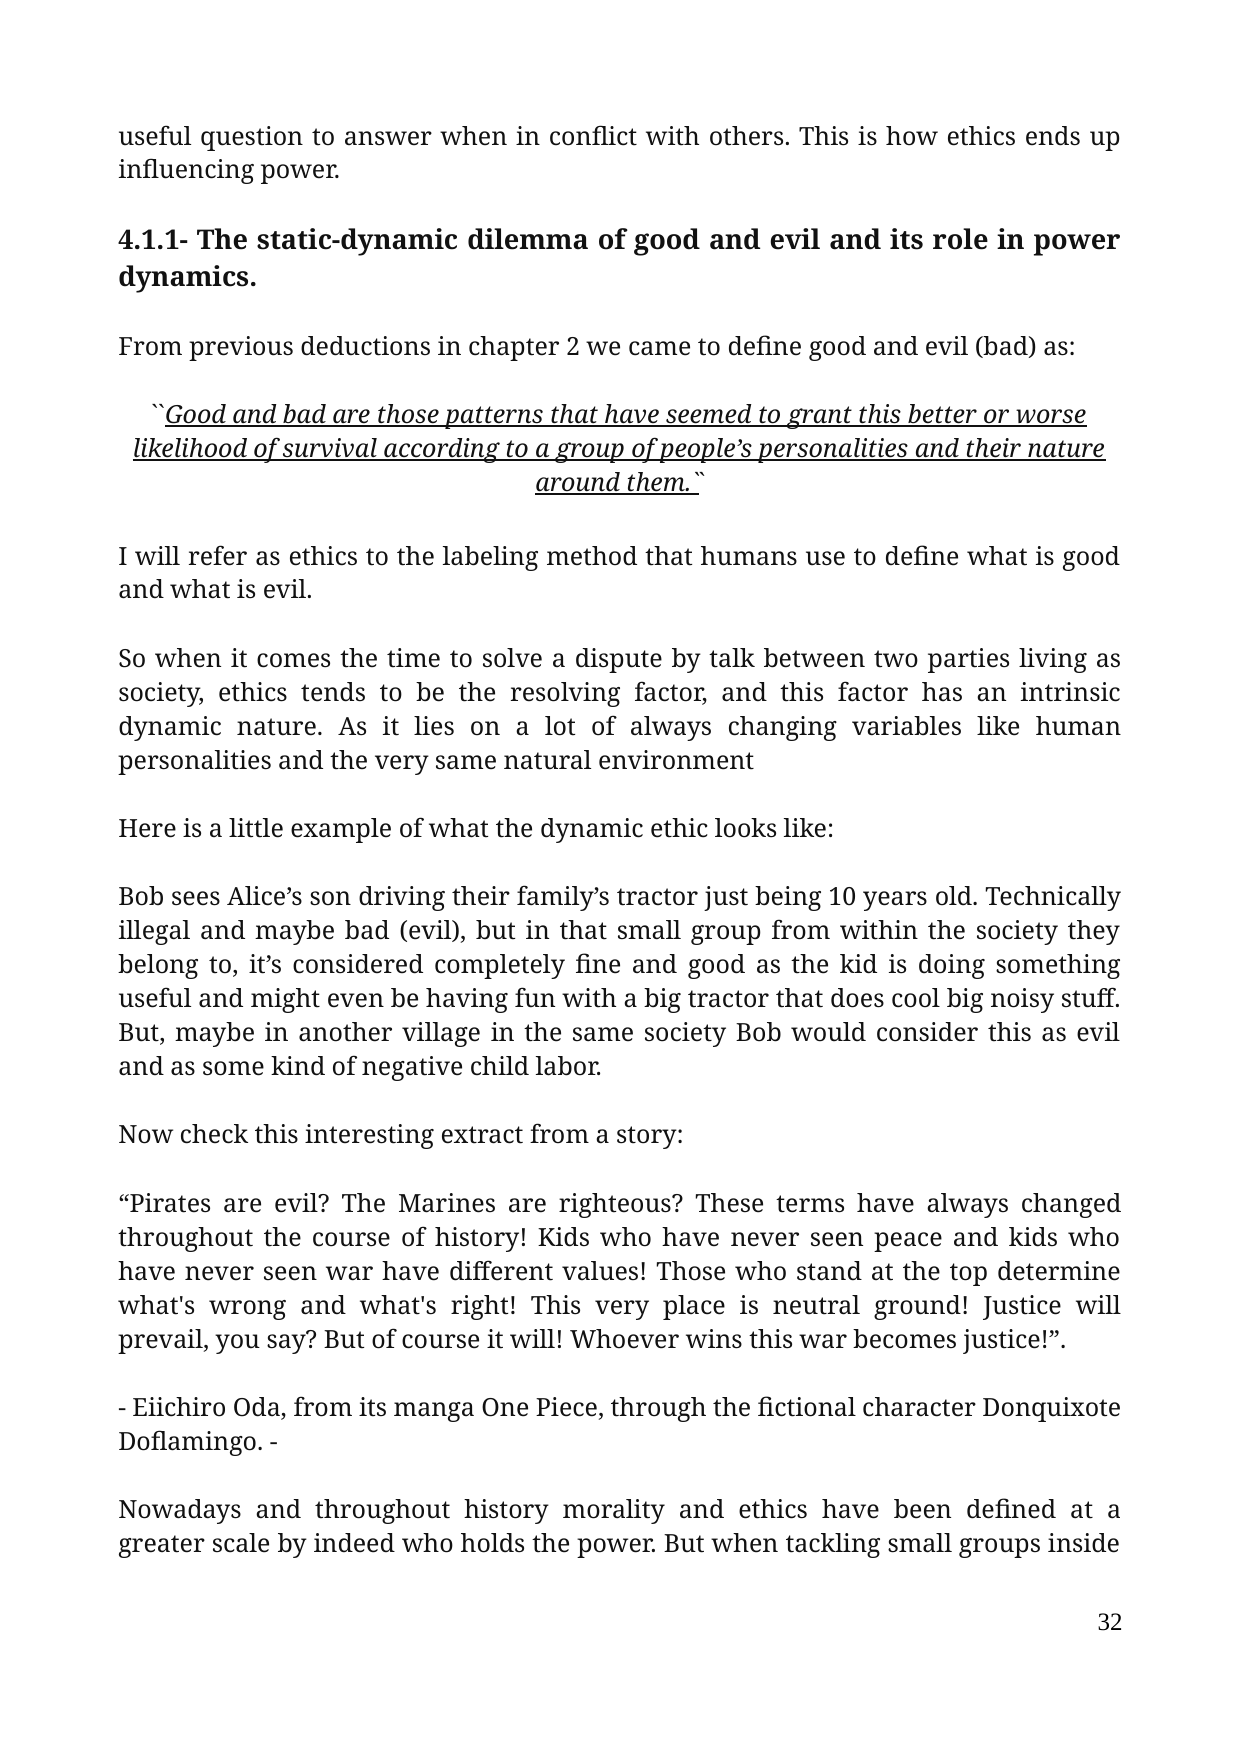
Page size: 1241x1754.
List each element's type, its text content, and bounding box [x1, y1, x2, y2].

text useful question to answer when in conflict with others. This is how ethics ends up influencing power. [118, 118, 1122, 186]
text I will refer as ethics to the labeling method that humans use to define what is good and what is evil. [118, 538, 1122, 606]
text ``Good and bad are those patterns that have seemed to grant this better or worse likelihood of survival according to a group of people’s personalities and their nature around them.`` [118, 396, 1122, 498]
text Bob sees Alice’s son driving their family’s tractor just being 10 years old. Technically illegal and maybe bad (evil), but in that small group from within the society they belong to, it’s considered completely fine and good as the kid is doing something useful and might even be having fun with a big tractor that does cool big noisy stuff. But, maybe in another village in the same society Bob would consider this as evil and as some kind of negative child labor. [118, 879, 1122, 1083]
text Here is a little example of what the dynamic ethic looks like: [118, 811, 1122, 845]
text Now check this interesting extract from a story: [118, 1117, 1122, 1151]
text - Eiichiro Oda, from its manga One Piece, through the fictional character Donquixote Doflamingo. - [118, 1390, 1122, 1458]
text “Pirates are evil? The Marines are righteous? These terms have always changed throughout the course of history! Kids who have never seen peace and kids who have never seen war have different values! Those who stand at the top determine what's wrong and what's right! This very place is neutral ground! Justice will prevail, you say? But of course it will! Whoever wins this war becomes justice!”. [118, 1185, 1122, 1356]
text 4.1.1- The static-dynamic dilemma of good and evil and its role in power dynamics. [118, 220, 1122, 294]
text Nowadays and throughout history morality and ethics have been defined at a greater scale by indeed who holds the power. But when tackling small groups inside [118, 1492, 1122, 1560]
text From previous deductions in chapter 2 we came to define good and evil (bad) as: [118, 328, 1122, 362]
text So when it comes the time to solve a dispute by talk between two parties living as society, ethics tends to be the resolving factor, and this factor has an intrinsic dynamic nature. As it lies on a lot of always changing variables like human personalities and the very same natural environment [118, 640, 1122, 777]
